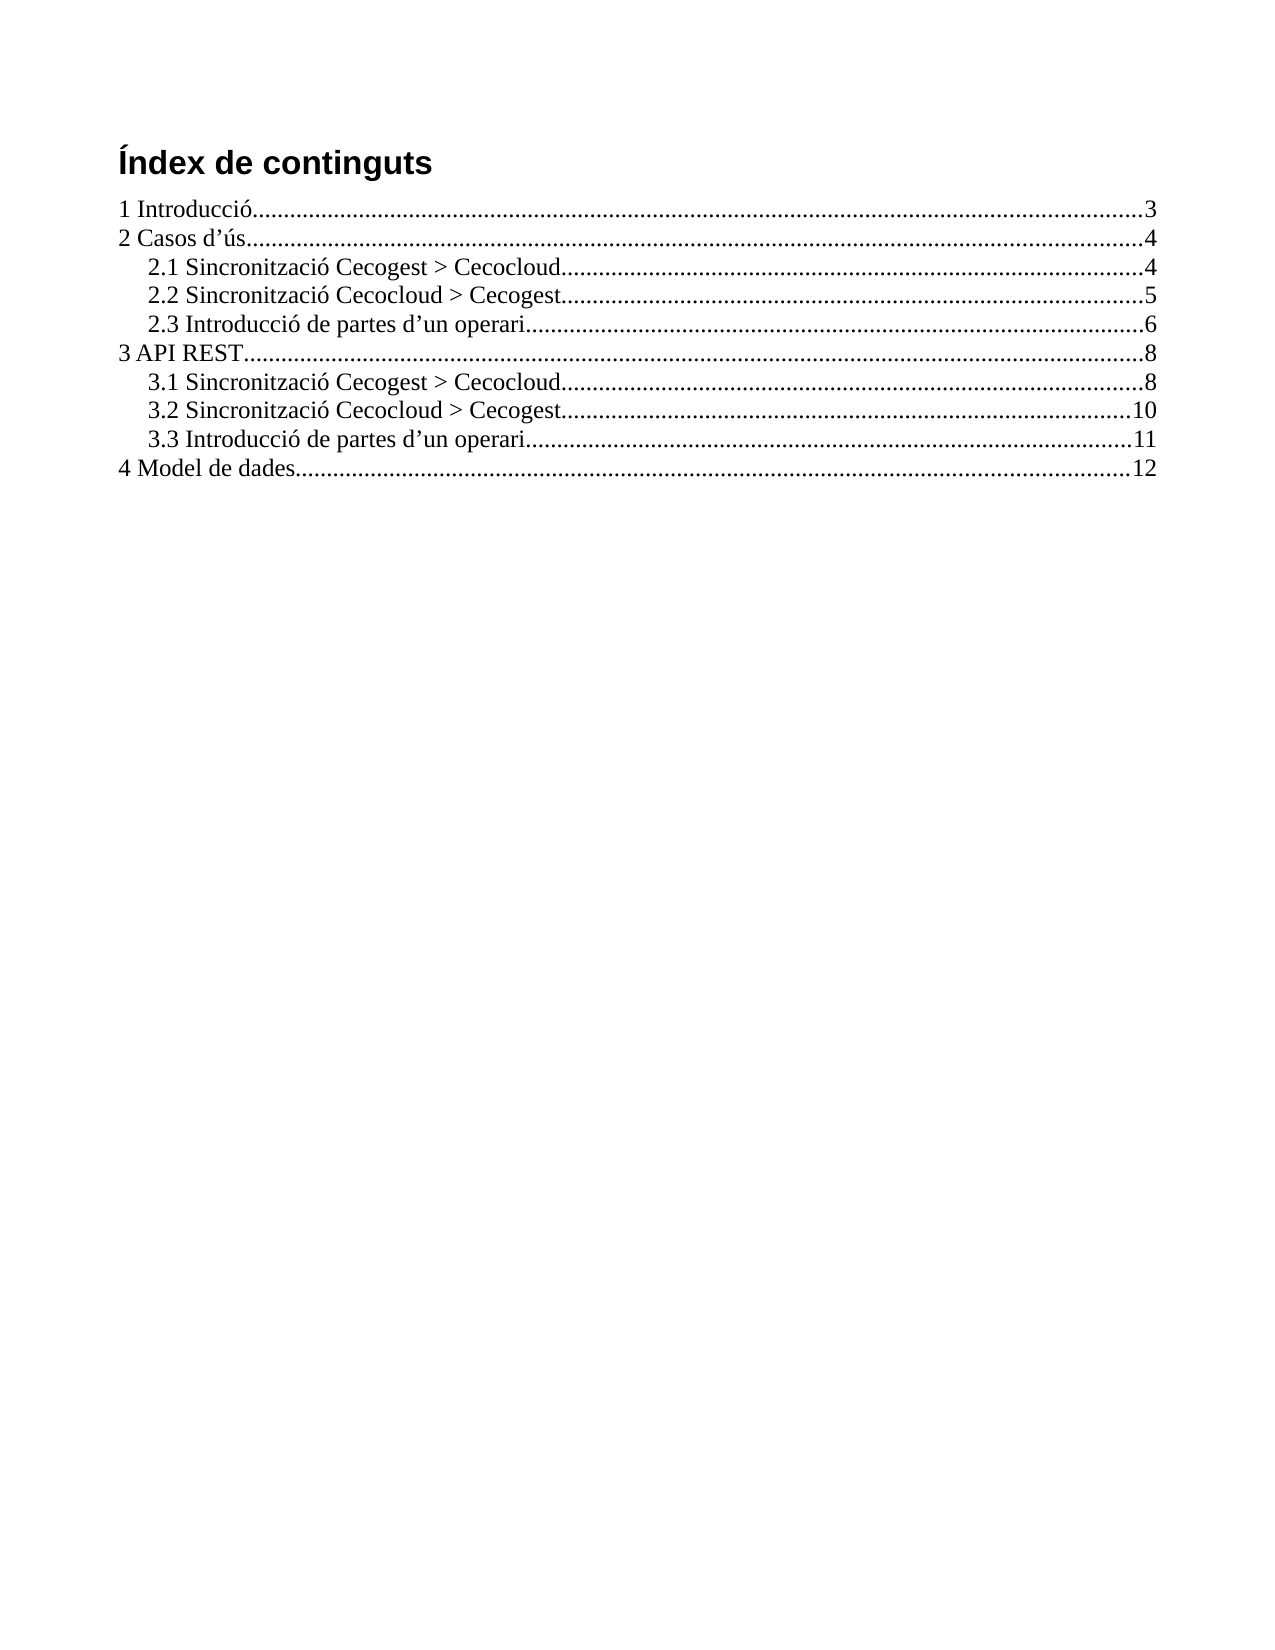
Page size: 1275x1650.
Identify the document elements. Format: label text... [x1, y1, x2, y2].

text 3 API REST 8 [118, 338, 1157, 367]
subtitle Índex de continguts [118, 143, 1157, 182]
text 3.1 Sincronització Cecogest > Cecocloud 8 [148, 367, 1157, 395]
text 2.1 Sincronització Cecogest > Cecocloud 4 [148, 252, 1157, 280]
text 3.2 Sincronització Cecocloud > Cecogest 10 [148, 395, 1157, 424]
text 2.2 Sincronització Cecocloud > Cecogest 5 [148, 280, 1157, 309]
text 4 Model de dades 12 [118, 453, 1157, 482]
text 3.3 Introducció de partes d’un operari 11 [148, 424, 1157, 453]
text 1 Introducció 3 [118, 194, 1157, 223]
text 2 Casos d’ús 4 [118, 223, 1157, 252]
text 2.3 Introducció de partes d’un operari 6 [148, 309, 1157, 338]
